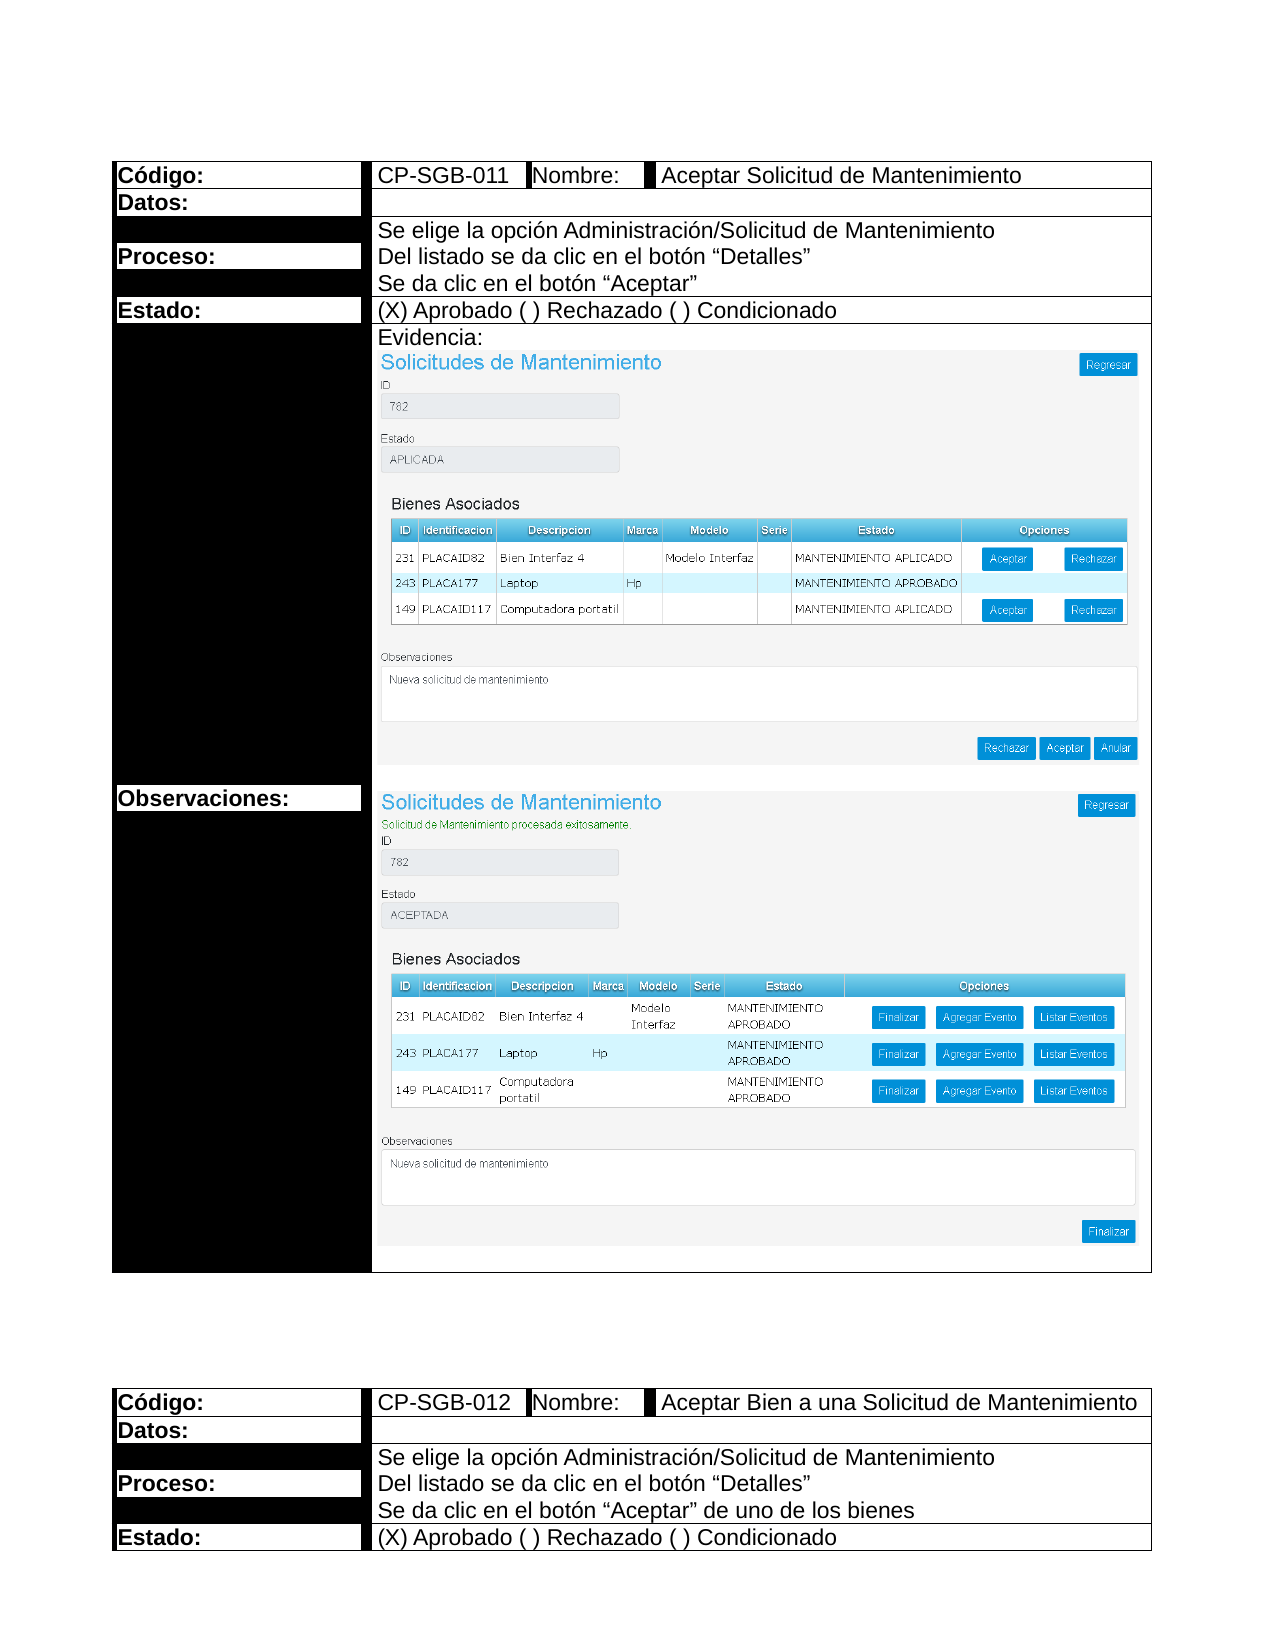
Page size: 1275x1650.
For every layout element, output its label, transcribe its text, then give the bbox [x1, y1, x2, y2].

table_cell [1140, 189, 1151, 216]
table_cell Evidencia: [372, 324, 377, 1272]
table_header CP-SGB-011 [515, 162, 526, 188]
table_cell Estado: [361, 1524, 371, 1550]
table_header Nombre: [644, 162, 655, 188]
table_cell [1140, 1417, 1151, 1443]
table_header Nombre: [644, 1389, 655, 1416]
table_header CP-SGB-012 [515, 1389, 526, 1416]
table_cell Datos: [361, 1417, 371, 1443]
table_cell Observaciones: [113, 324, 371, 1272]
table_cell Datos: [361, 189, 371, 216]
table_header Aceptar Bien a una Solicitud de Mantenimiento [656, 1389, 1151, 1416]
table_header Código: [361, 1389, 371, 1416]
table_header Código: [361, 162, 371, 188]
table_cell Proceso: [113, 1444, 371, 1523]
table_header Aceptar Solicitud de Mantenimiento [656, 162, 1151, 188]
table_cell Estado: [361, 297, 371, 323]
table_cell [372, 1417, 377, 1443]
table_cell Proceso: [113, 217, 371, 296]
table_cell [372, 189, 377, 216]
table_cell Evidencia: [1140, 324, 1151, 1272]
